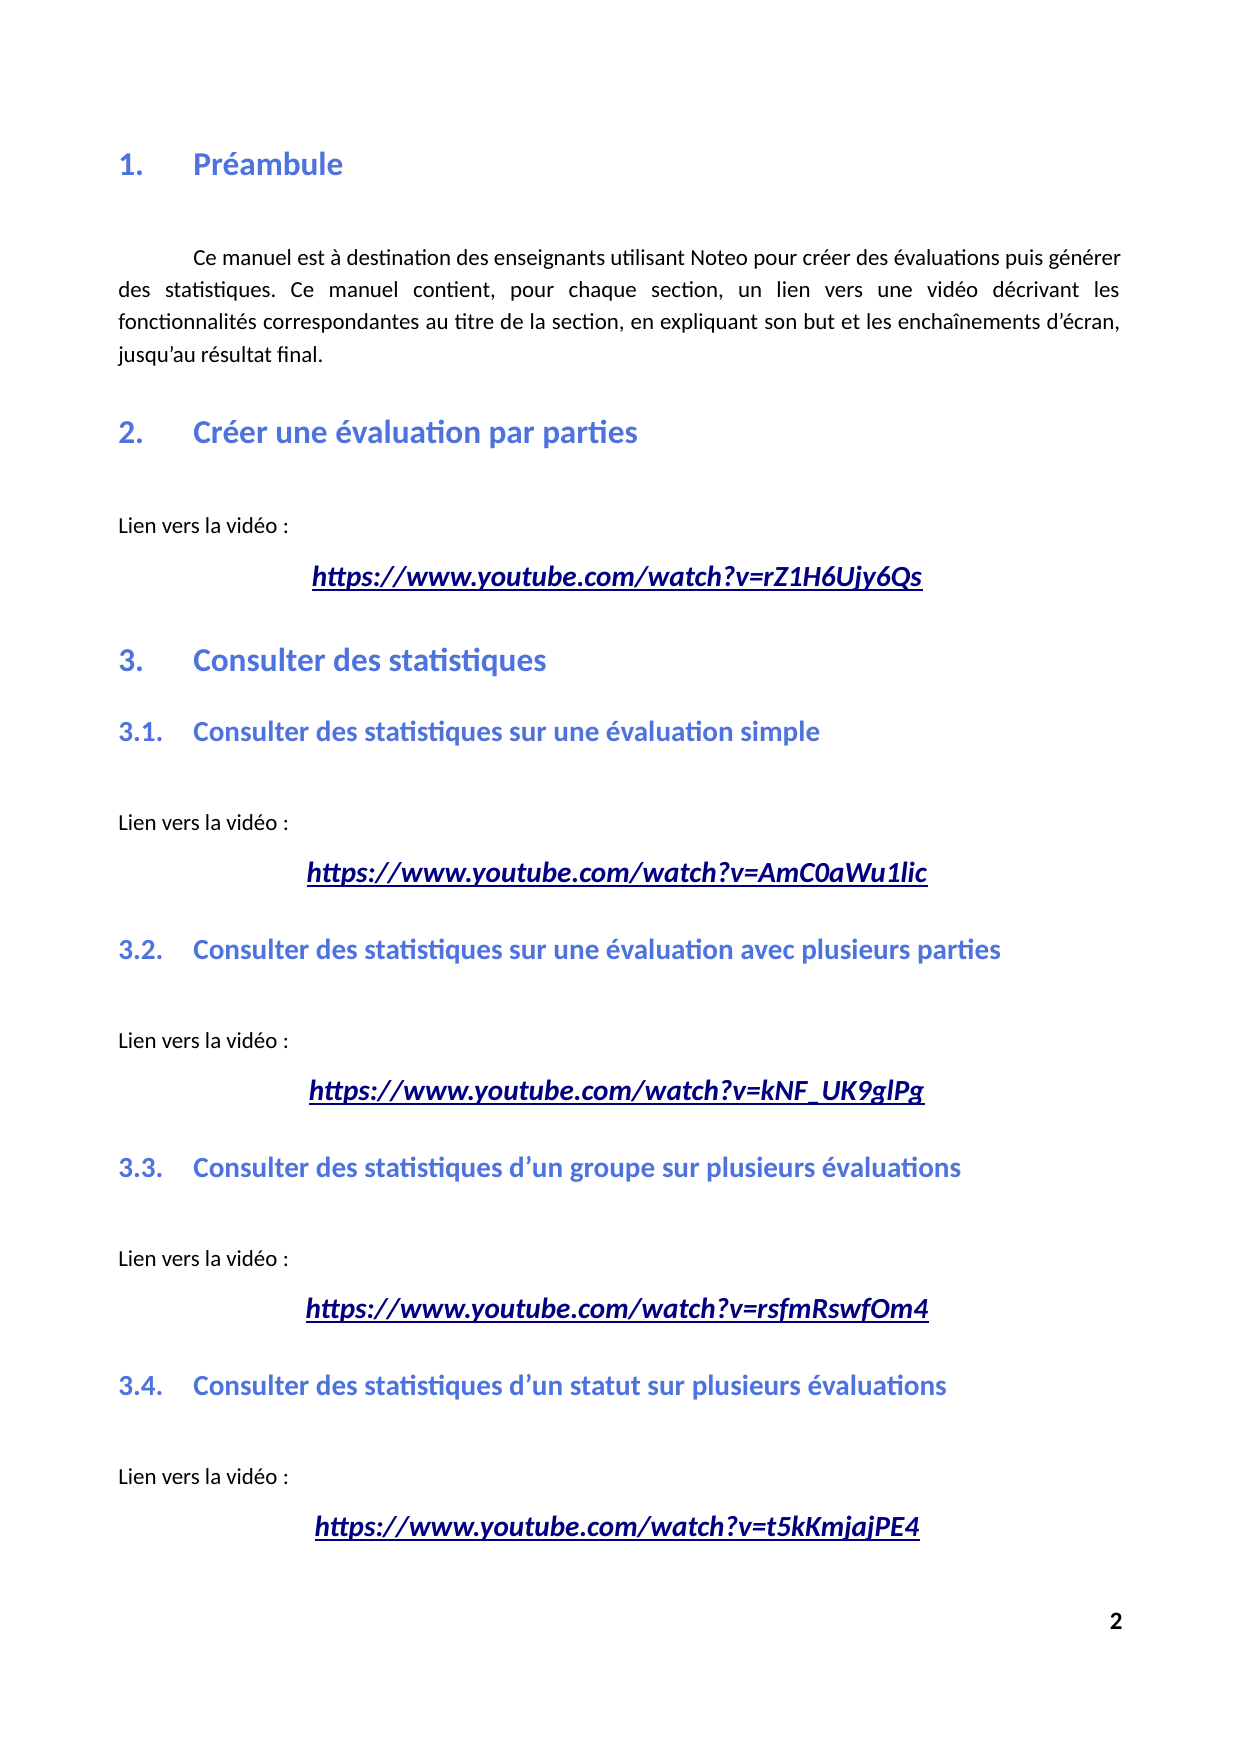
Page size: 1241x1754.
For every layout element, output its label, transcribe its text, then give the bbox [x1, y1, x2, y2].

text Lien vers la vidéo : [118, 1026, 1122, 1054]
text https://www.youtube.com/watch?v=rsfmRswfOm4 [118, 1291, 1122, 1326]
subtitle Consulter des statistiques d’un statut sur plusieurs évaluations [118, 1367, 1122, 1402]
text https://www.youtube.com/watch?v=kNF_UK9glPg [118, 1072, 1122, 1108]
text https://www.youtube.com/watch?v=rZ1H6Ujy6Qs [118, 558, 1122, 594]
subtitle Préambule [118, 143, 1122, 184]
text Lien vers la vidéo : [118, 808, 1122, 836]
subtitle Consulter des statistiques sur une évaluation simple [118, 713, 1122, 748]
subtitle Consulter des statistiques [118, 639, 1122, 679]
subtitle Consulter des statistiques d’un groupe sur plusieurs évaluations [118, 1149, 1122, 1184]
text https://www.youtube.com/watch?v=t5kKmjajPE4 [118, 1508, 1122, 1544]
text Lien vers la vidéo : [118, 1462, 1122, 1490]
text https://www.youtube.com/watch?v=AmC0aWu1lic [118, 854, 1122, 890]
text Lien vers la vidéo : [118, 1244, 1122, 1272]
text Ce manuel est à destination des enseignants utilisant Noteo pour créer des évaluations puis générer des statistiques. Ce manuel contient, pour chaque section, un lien vers une vidéo décrivant les fonctionnalités correspondantes au titre de la section, en expliquant son but et les enchaînements d’écran, jusqu’au résultat final. [118, 243, 1122, 368]
subtitle Consulter des statistiques sur une évaluation avec plusieurs parties [118, 931, 1122, 966]
subtitle Créer une évaluation par parties [118, 411, 1122, 452]
text Lien vers la vidéo : [118, 511, 1122, 539]
